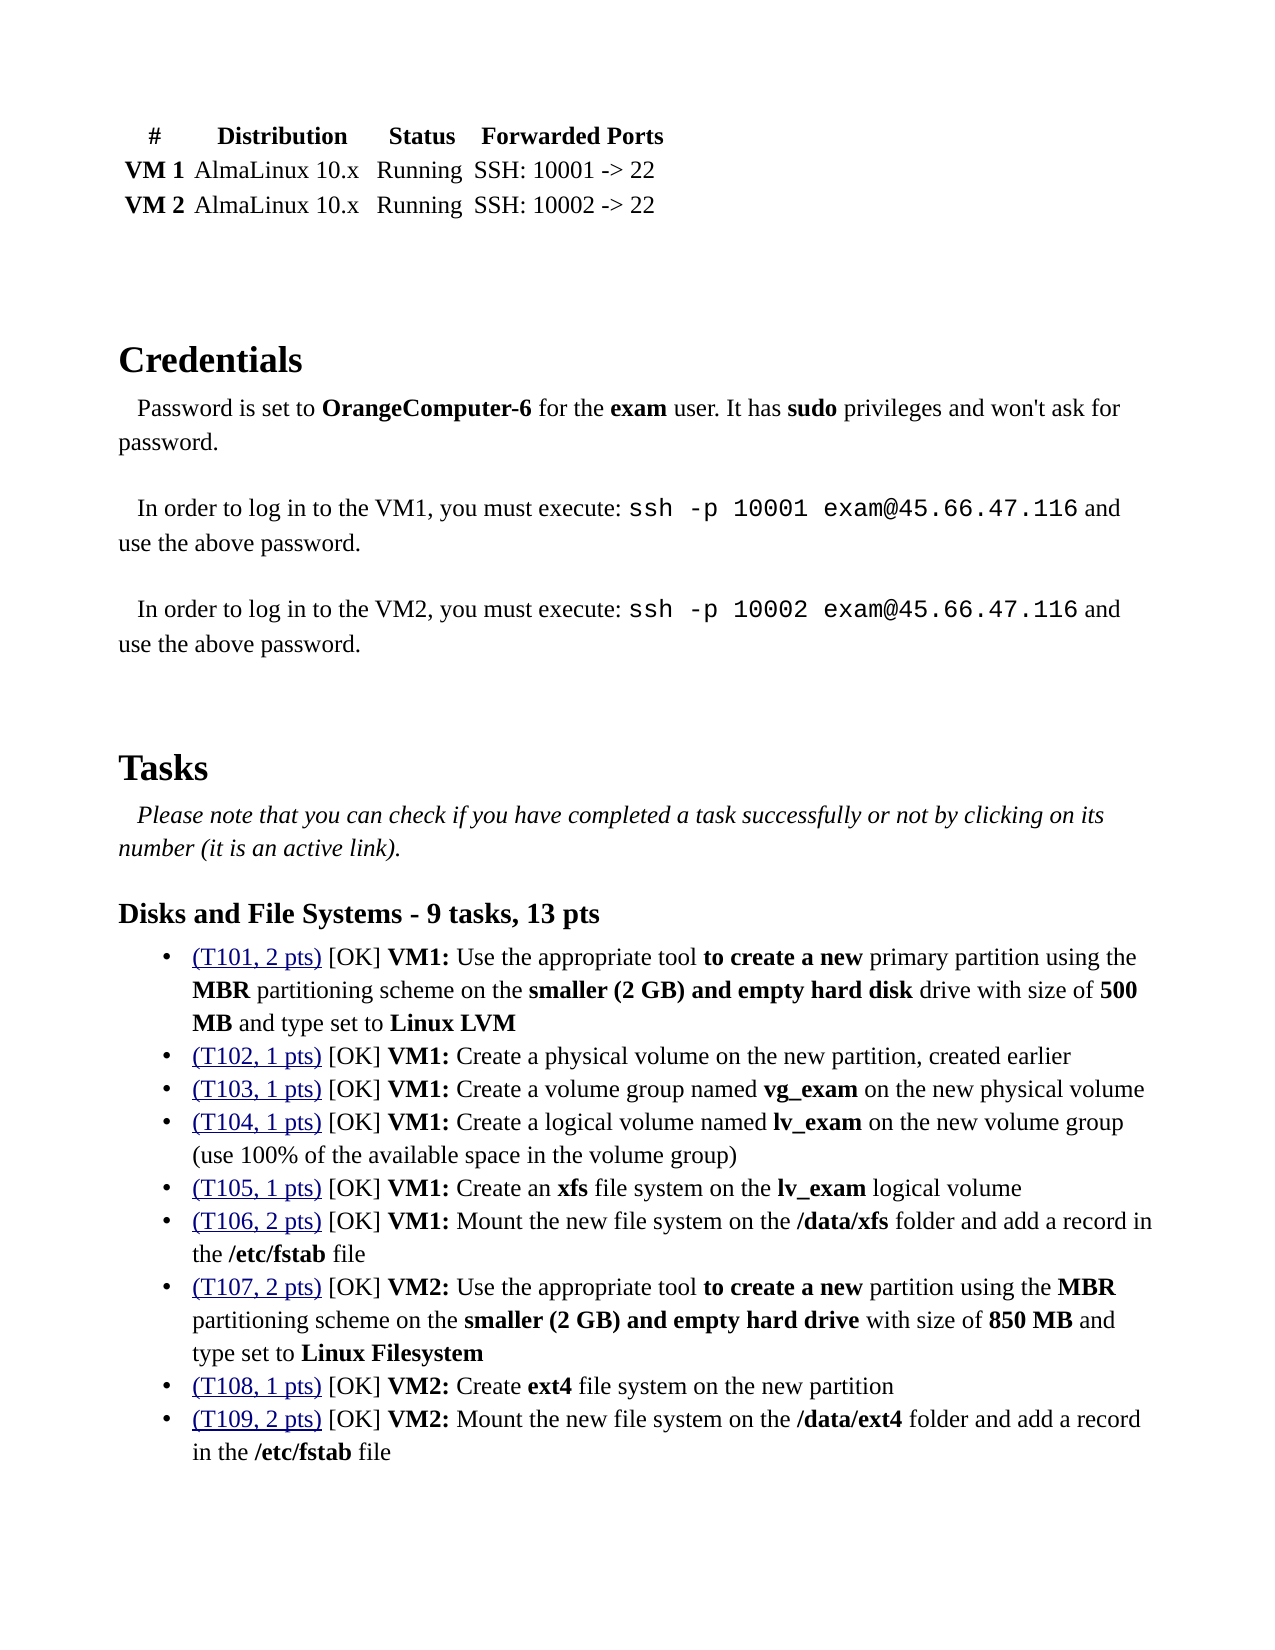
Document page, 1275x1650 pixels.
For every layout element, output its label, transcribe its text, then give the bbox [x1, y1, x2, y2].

list (T102, 1 pts) [OK] VM1: Create a physical volume on the new partition, created earlier [162, 1041, 1157, 1069]
subtitle Disks and File Systems - 9 tasks, 13 pts [118, 896, 1157, 929]
table_header Forwarded Ports [471, 118, 674, 153]
list (T105, 1 pts) [OK] VM1: Create an xfs file system on the lv_exam logical volume [162, 1173, 1157, 1202]
list (T107, 2 pts) [OK] VM2: Use the appropriate tool to create a new partition using the MBR partitioning scheme on the smaller (2 GB) and empty hard drive with size of 850 MB and type set to Linux Filesystem [162, 1272, 1157, 1367]
table_cell SSH: 10002 -> 22 [471, 187, 674, 222]
table_cell SSH: 10001 -> 22 [471, 153, 674, 187]
list (T108, 1 pts) [OK] VM2: Create ext4 file system on the new partition [162, 1371, 1157, 1400]
table_cell Running [374, 187, 471, 222]
list (T109, 2 pts) [OK] VM2: Mount the new file system on the /data/ext4 folder and add a record in the /etc/fstab file [162, 1404, 1157, 1466]
table_header # [118, 118, 191, 153]
list (T104, 1 pts) [OK] VM1: Create a logical volume named lv_exam on the new volume group (use 100% of the available space in the volume group) [162, 1107, 1157, 1169]
text Please note that you can check if you have completed a task successfully or not by clicking on its number (it is an active link). [118, 801, 1157, 862]
text Password is set to OrangeComputer-6 for the exam user. It has sudo privileges and won't ask for password. In order to log in to the VM1, you must execute: ssh -p 10001 exam@45.66.47.116 and use the above password. In order to log in to the VM2, you must execute: ssh -p 10002 exam@45.66.47.116 and use the above password. [118, 393, 1157, 658]
subtitle Credentials [118, 338, 1157, 381]
table_cell VM 2 [118, 187, 191, 222]
list (T106, 2 pts) [OK] VM1: Mount the new file system on the /data/xfs folder and add a record in the /etc/fstab file [162, 1206, 1157, 1268]
table_cell AlmaLinux 10.x [191, 153, 373, 187]
table_header Status [374, 118, 471, 153]
table_cell VM 1 [118, 153, 191, 187]
table_cell Running [374, 153, 471, 187]
table_header Distribution [191, 118, 373, 153]
list (T103, 1 pts) [OK] VM1: Create a volume group named vg_exam on the new physical volume [162, 1074, 1157, 1103]
table_cell AlmaLinux 10.x [191, 187, 373, 222]
subtitle Tasks [118, 745, 1157, 788]
list (T101, 2 pts) [OK] VM1: Use the appropriate tool to create a new primary partition using the MBR partitioning scheme on the smaller (2 GB) and empty hard disk drive with size of 500 MB and type set to Linux LVM [162, 942, 1157, 1037]
